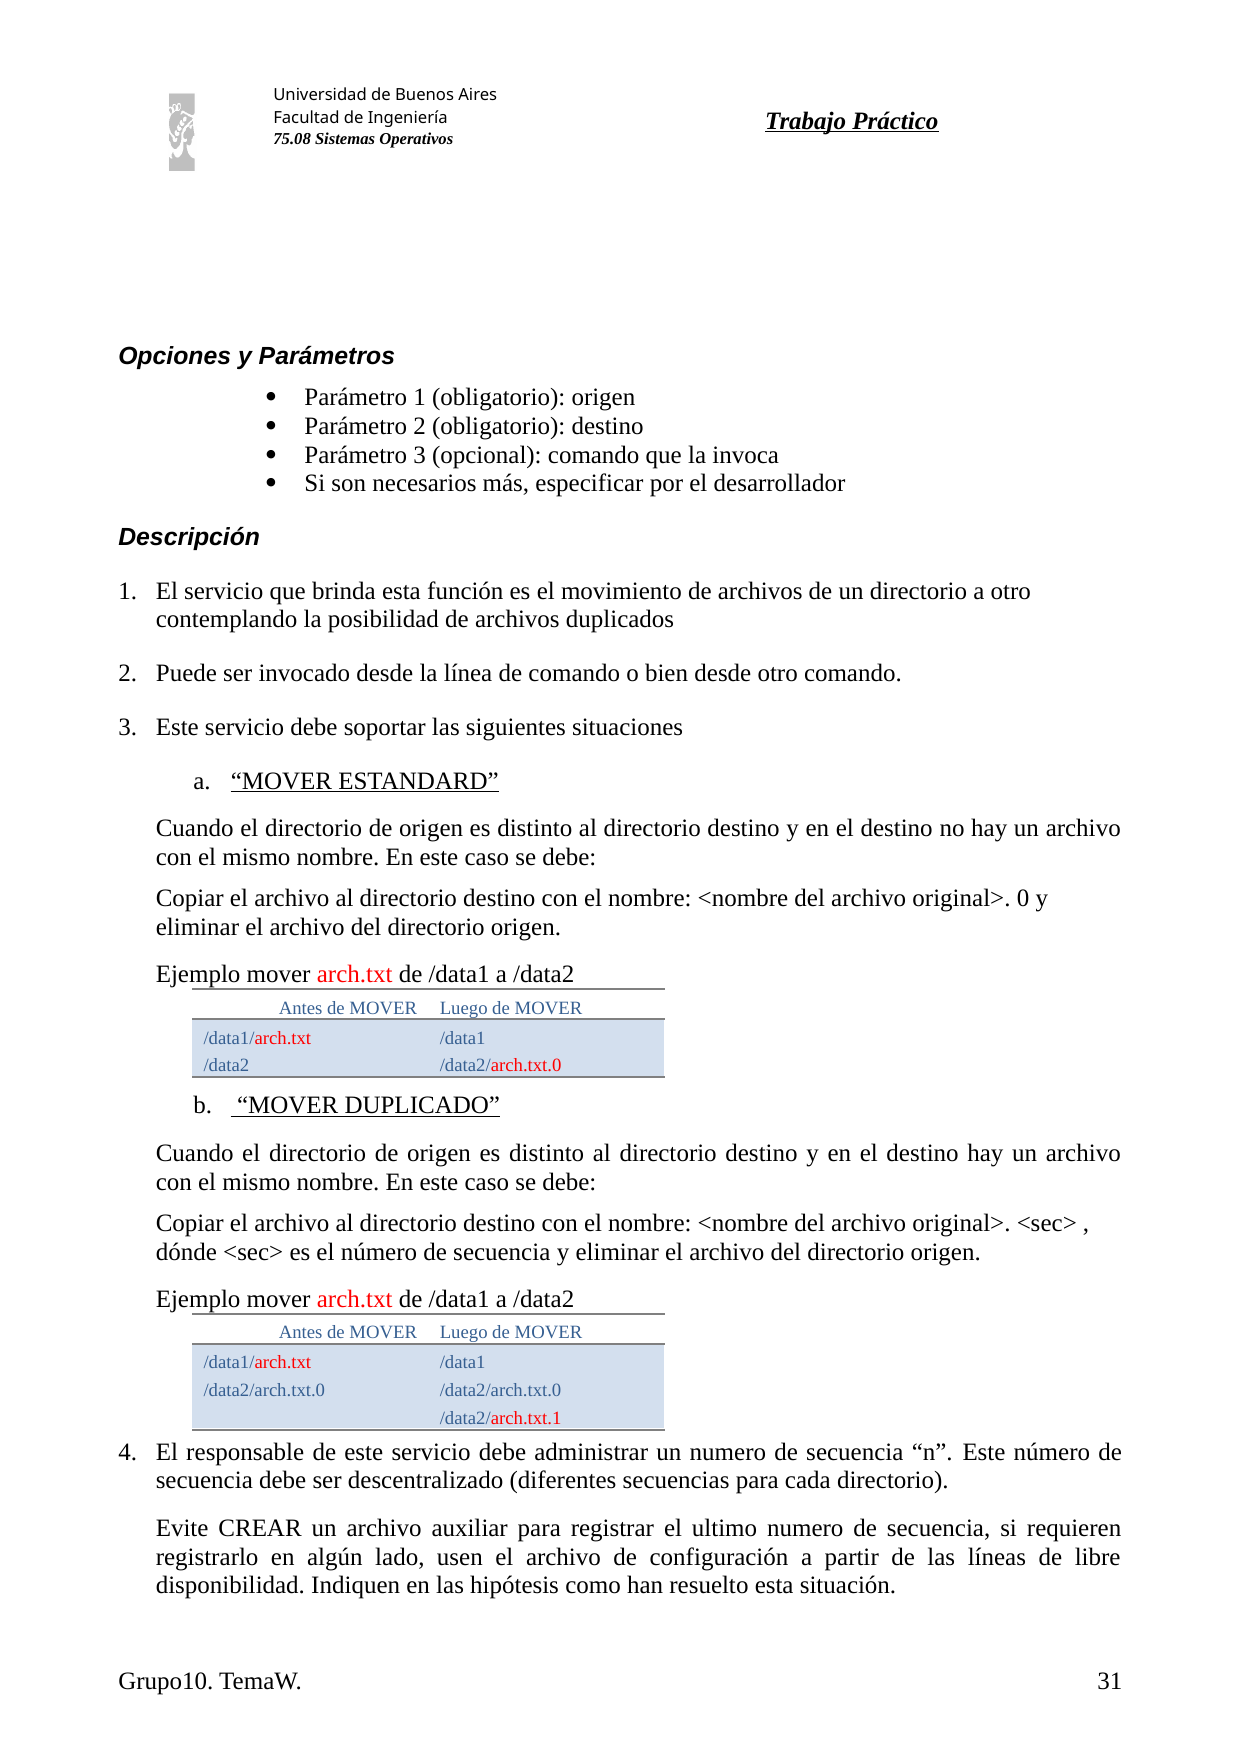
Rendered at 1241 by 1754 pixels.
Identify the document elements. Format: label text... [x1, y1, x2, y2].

text Cuando el directorio de origen es distinto al directorio destino y en el destino no hay un archivo con el mismo nombre. En este caso se debe: [156, 813, 1122, 871]
table_header Luego de MOVER [428, 990, 664, 1018]
list Copiar el archivo al directorio destino con el nombre: <nombre del archivo original>. 0 y eliminar el archivo del directorio origen. [156, 883, 1122, 941]
list Parámetro 3 (opcional): comando que la invoca [267, 440, 1122, 468]
text Cuando el directorio de origen es distinto al directorio destino y en el destino hay un archivo con el mismo nombre. En este caso se debe: [156, 1138, 1122, 1196]
list “MOVER DUPLICADO” [193, 1091, 1122, 1119]
subtitle Opciones y Parámetros [118, 341, 1122, 370]
table_header Luego de MOVER [428, 1315, 664, 1343]
table_header Antes de MOVER [192, 1315, 428, 1343]
list Copiar el archivo al directorio destino con el nombre: <nombre del archivo original>. <sec> , dónde <sec> es el número de secuencia y eliminar el archivo del directorio origen. [156, 1208, 1122, 1266]
text Evite CREAR un archivo auxiliar para registrar el ultimo numero de secuencia, si requieren registrarlo en algún lado, usen el archivo de configuración a partir de las líneas de libre disponibilidad. Indiquen en las hipótesis como han resuelto esta situación. [156, 1513, 1122, 1599]
table_header Antes de MOVER [192, 990, 428, 1018]
list Parámetro 1 (obligatorio): origen [267, 382, 1122, 411]
text Ejemplo mover arch.txt de /data1 a /data2 [156, 959, 1122, 988]
subtitle Descripción [118, 522, 1122, 551]
table_cell /data1/arch.txt /data2 [192, 1020, 428, 1076]
list El responsable de este servicio debe administrar un numero de secuencia “n”. Este número de secuencia debe ser descentralizado (diferentes secuencias para cada directorio). [118, 1437, 1122, 1494]
table_cell /data1 /data2/arch.txt.0 [428, 1020, 664, 1076]
list Si son necesarios más, especificar por el desarrollador [267, 468, 1122, 497]
table_cell /data1 /data2/arch.txt.0 /data2/arch.txt.1 [428, 1345, 664, 1428]
list Puede ser invocado desde la línea de comando o bien desde otro comando. [118, 658, 1122, 687]
picture [168, 92, 198, 173]
table_cell /data1/arch.txt /data2/arch.txt.0 [192, 1345, 428, 1428]
list “MOVER ESTANDARD” [193, 766, 1122, 794]
list Parámetro 2 (obligatorio): destino [267, 411, 1122, 440]
list Este servicio debe soportar las siguientes situaciones [118, 712, 1122, 741]
text Ejemplo mover arch.txt de /data1 a /data2 [156, 1284, 1122, 1313]
list El servicio que brinda esta función es el movimiento de archivos de un directorio a otro contemplando la posibilidad de archivos duplicados [118, 576, 1122, 633]
